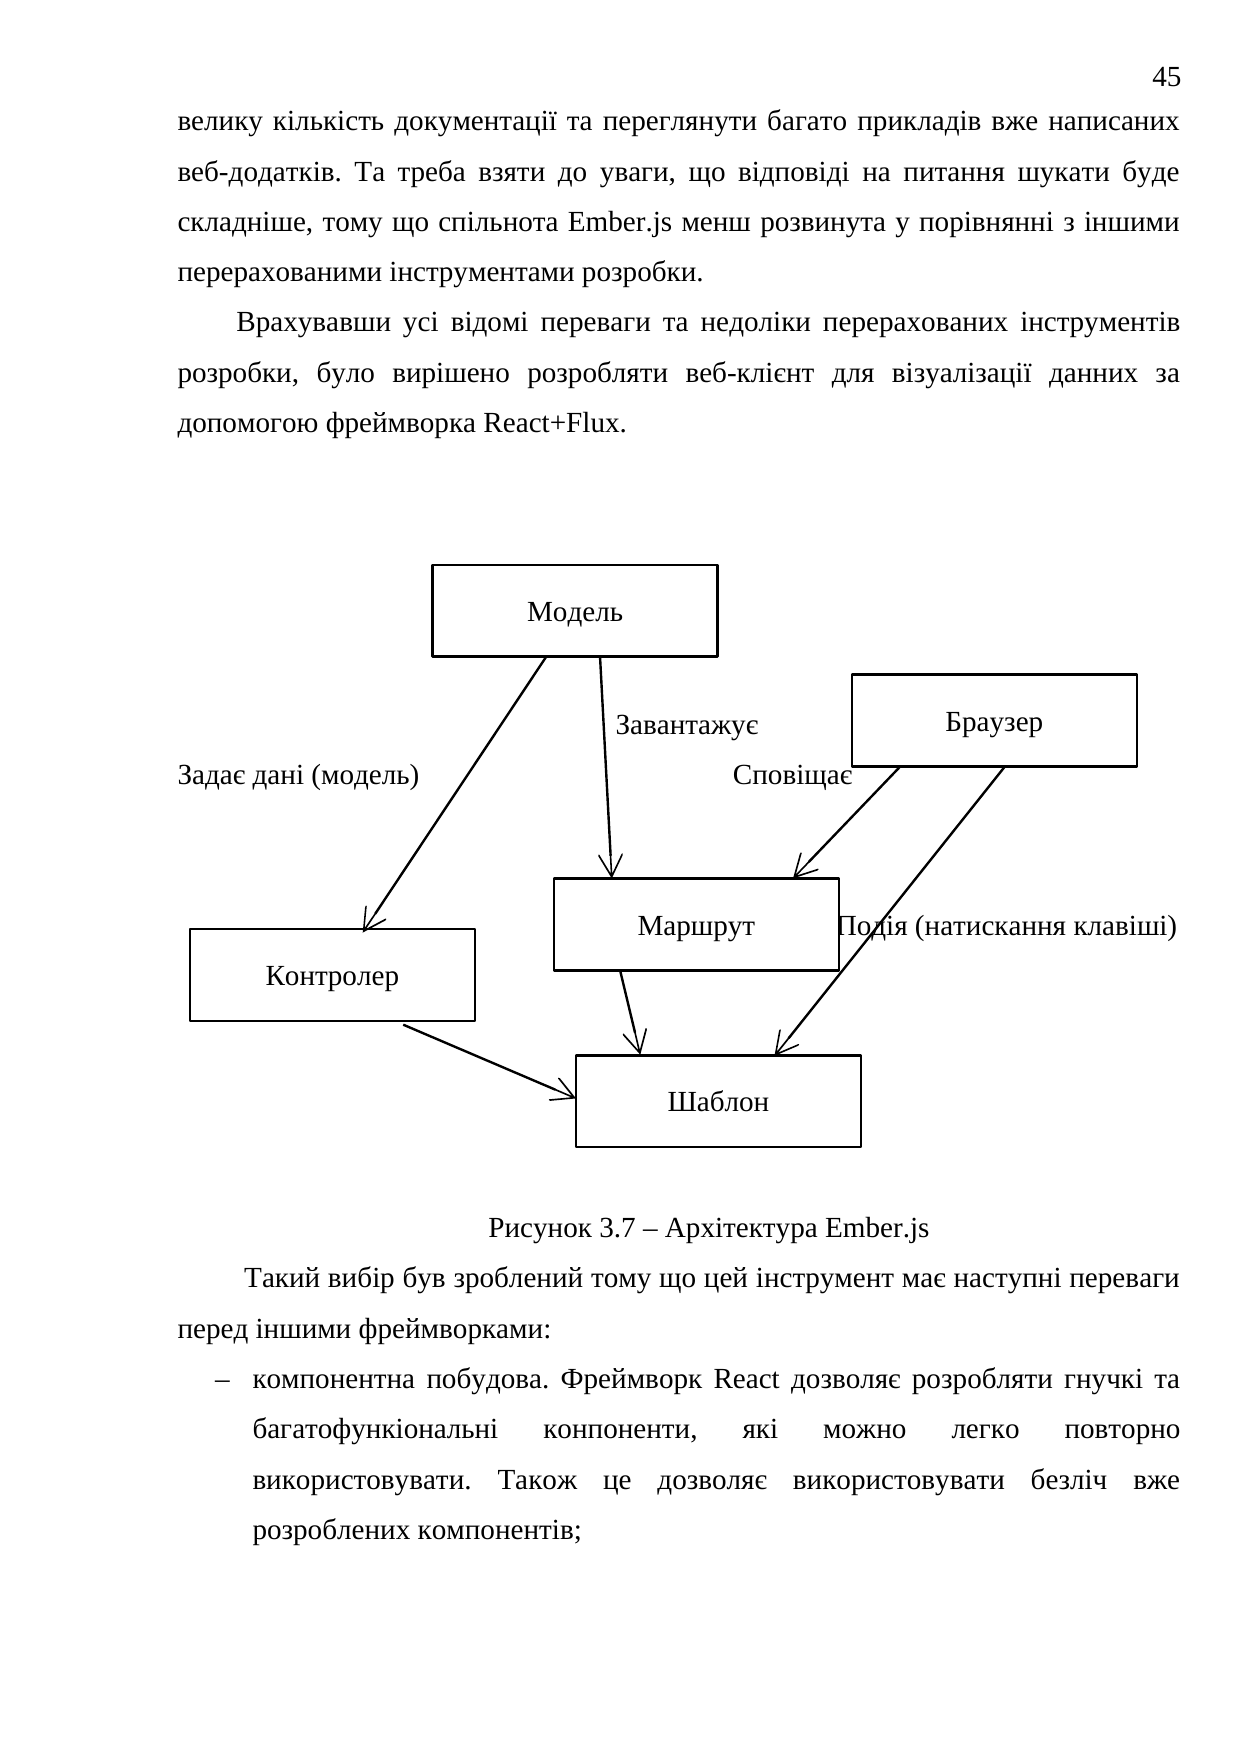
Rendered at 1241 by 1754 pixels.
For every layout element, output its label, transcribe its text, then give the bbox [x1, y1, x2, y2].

text Рисунок 3.7 – Архітектура Ember.js [177, 1210, 1181, 1244]
text Сповіщає [607, 757, 896, 791]
text Задає стани [476, 959, 623, 992]
text Задає стани [622, 972, 839, 992]
text Задає стани [177, 959, 189, 992]
text Задає дані (модель) [177, 757, 477, 791]
text Врахувавши усі відомі переваги та недоліки перерахованих інструментів розробки, було вирішено розробляти веб-клієнт для візуалізації данних за допомогою фреймворка React+Flux. [177, 304, 1181, 439]
text [177, 707, 510, 741]
text Завантажує [604, 707, 851, 741]
text Надає Подія (натискання клавіші) [840, 908, 889, 942]
text [880, 768, 1001, 791]
text Надає Подія (натискання клавіші) [177, 908, 364, 942]
text [493, 707, 603, 741]
text Такий вибір був зроблений тому що цей інструмент має наступні переваги перед іншими фреймворками: [177, 1261, 1181, 1344]
text Надає Подія (натискання клавіші) [868, 908, 1181, 942]
text Задає стани [828, 959, 1181, 992]
text [459, 757, 605, 791]
text велику кількість документації та переглянути багато прикладів вже написаних веб-додатків. Та треба взяти до уваги, що відповіді на питання шукати буде складніше, тому що спільнота Ember.js менш розвинута у порівнянні з іншими перерахованими інструментами розробки. [177, 103, 1181, 288]
text [988, 757, 1181, 791]
text Надає Подія (натискання клавіші) [369, 908, 553, 942]
text [1138, 707, 1181, 741]
list компонентна побудова. Фреймворк React дозволяє розробляти гнучкі та багатофункіональні конпоненти, які можно легко повторно використовувати. Також це дозволяє використовувати безліч вже розроблених компонентів; [215, 1361, 1181, 1546]
